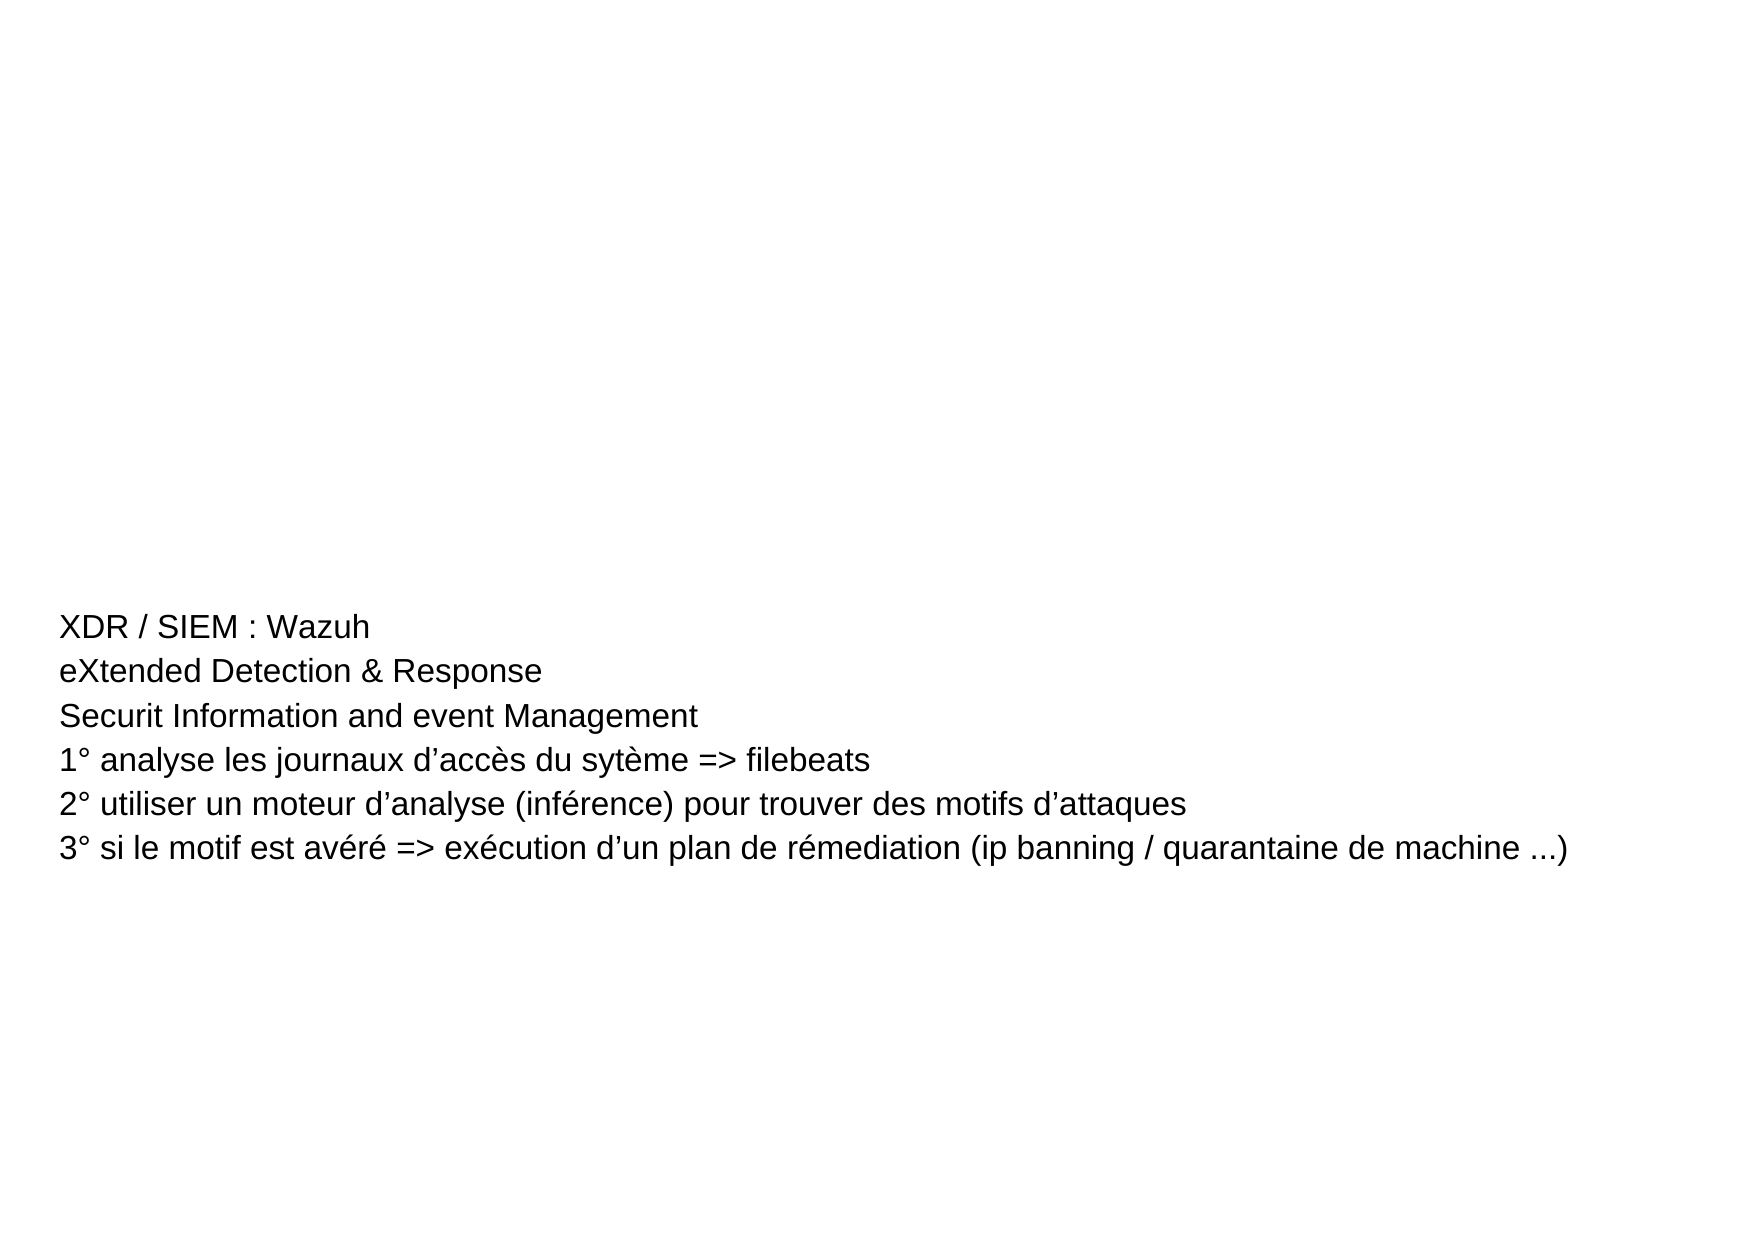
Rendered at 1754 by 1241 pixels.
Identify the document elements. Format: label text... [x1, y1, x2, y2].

text Securit Information and event Management [59, 696, 1695, 734]
text 3° si le motif est avéré => exécution d’un plan de rémediation (ip banning / quarantaine de machine ...) [59, 828, 1695, 867]
text 1° analyse les journaux d’accès du sytème => filebeats [59, 740, 1695, 778]
text eXtended Detection & Response [59, 651, 1695, 690]
text XDR / SIEM : Wazuh [59, 607, 1695, 646]
text 2° utiliser un moteur d’analyse (inférence) pour trouver des motifs d’attaques [59, 784, 1695, 822]
